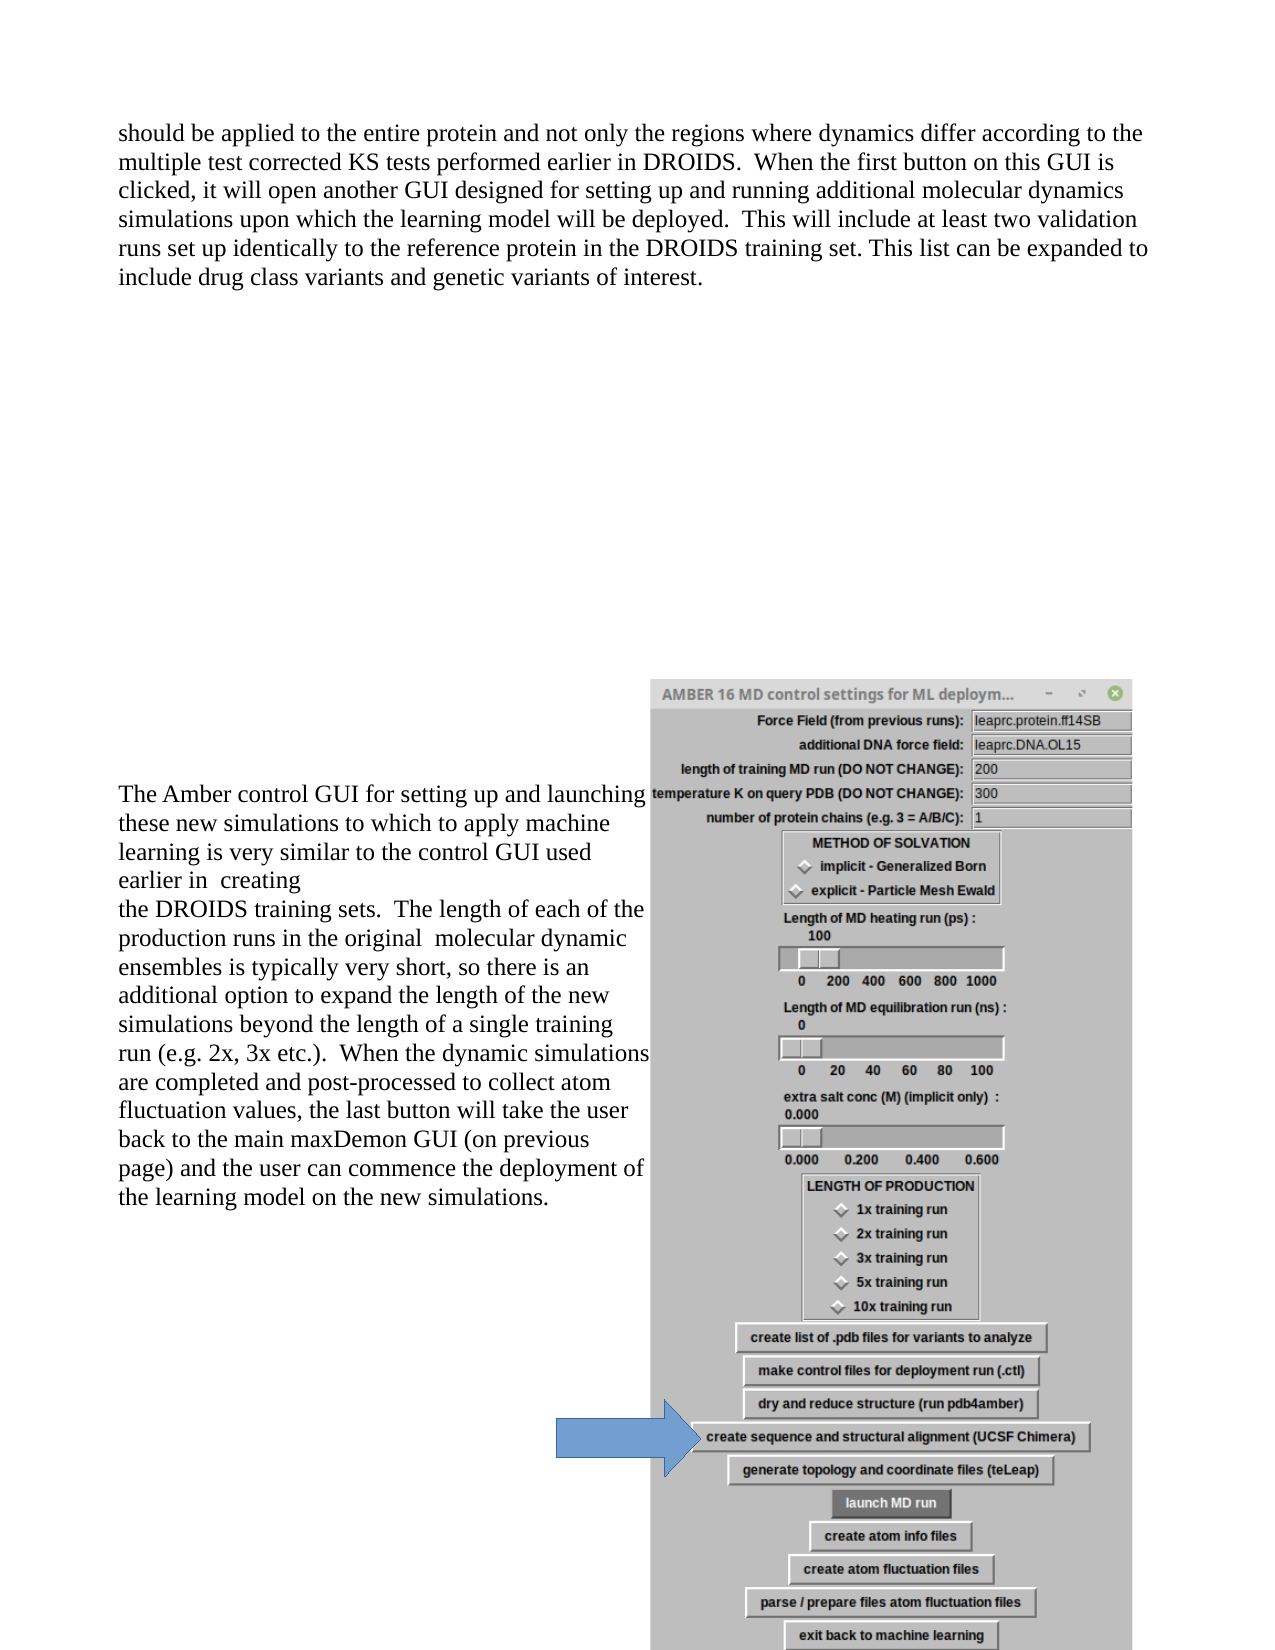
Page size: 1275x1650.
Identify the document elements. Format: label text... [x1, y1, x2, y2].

text the DROIDS training sets. The length of each of the production runs in the original molecular dynamic ensembles is typically very short, so there is an additional option to expand the length of the new simulations beyond the length of a single training run (e.g. 2x, 3x etc.). When the dynamic simulations are completed and post-processed to collect atom fluctuation values, the last button will take the user back to the main maxDemon GUI (on previous page) and the user can commence the deployment of the learning model on the new simulations. [118, 894, 650, 1211]
picture [650, 679, 1133, 1650]
text should be applied to the entire protein and not only the regions where dynamics differ according to the multiple test corrected KS tests performed earlier in DROIDS. When the first button on this GUI is clicked, it will open another GUI designed for setting up and running additional molecular dynamics simulations upon which the learning model will be deployed. This will include at least two validation runs set up identically to the reference protein in the DROIDS training set. This list can be expanded to include drug class variants and genetic variants of interest. [118, 118, 1157, 291]
text The Amber control GUI for setting up and launching these new simulations to which to apply machine learning is very similar to the control GUI used earlier in creating [118, 779, 650, 894]
